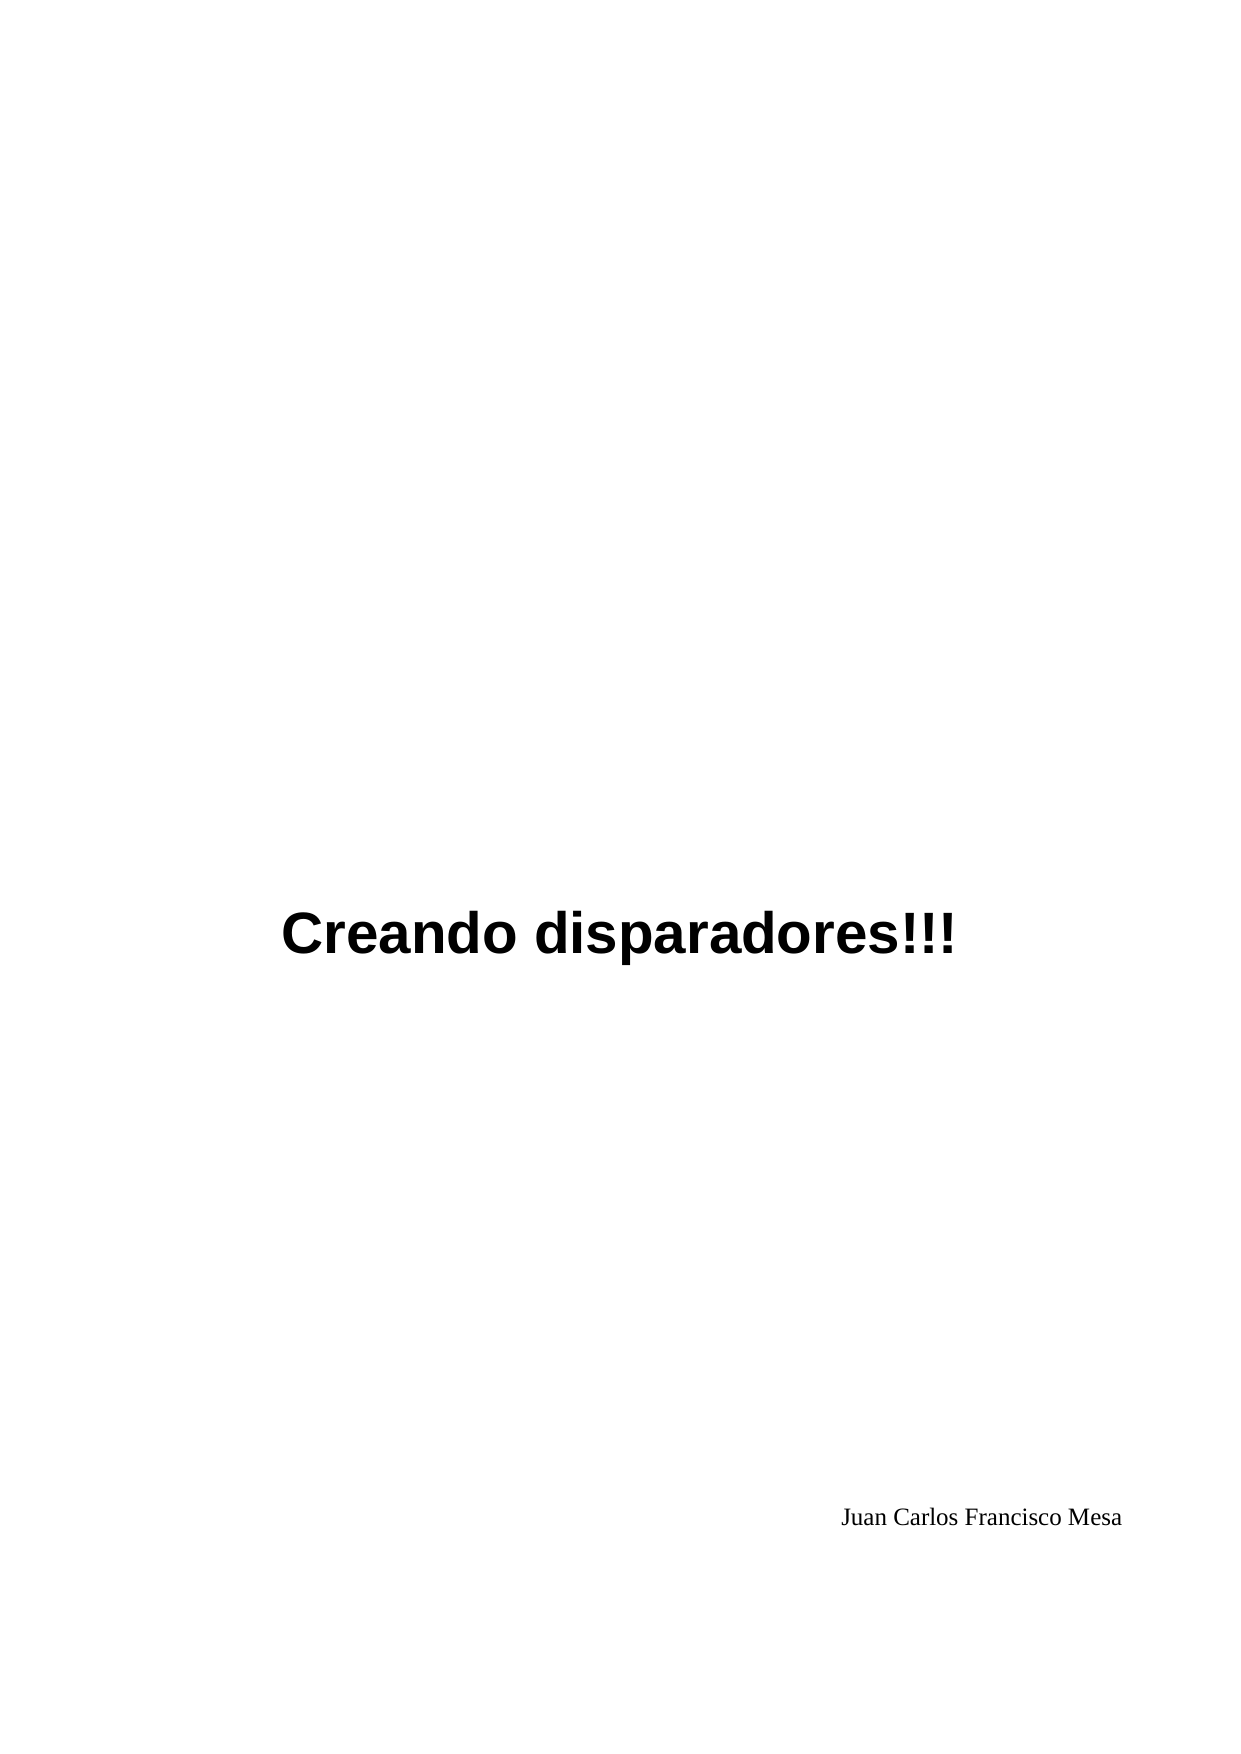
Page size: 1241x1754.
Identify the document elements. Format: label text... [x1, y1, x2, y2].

title Creando disparadores!!! [118, 898, 1122, 966]
text Juan Carlos Francisco Mesa [118, 1502, 1122, 1530]
